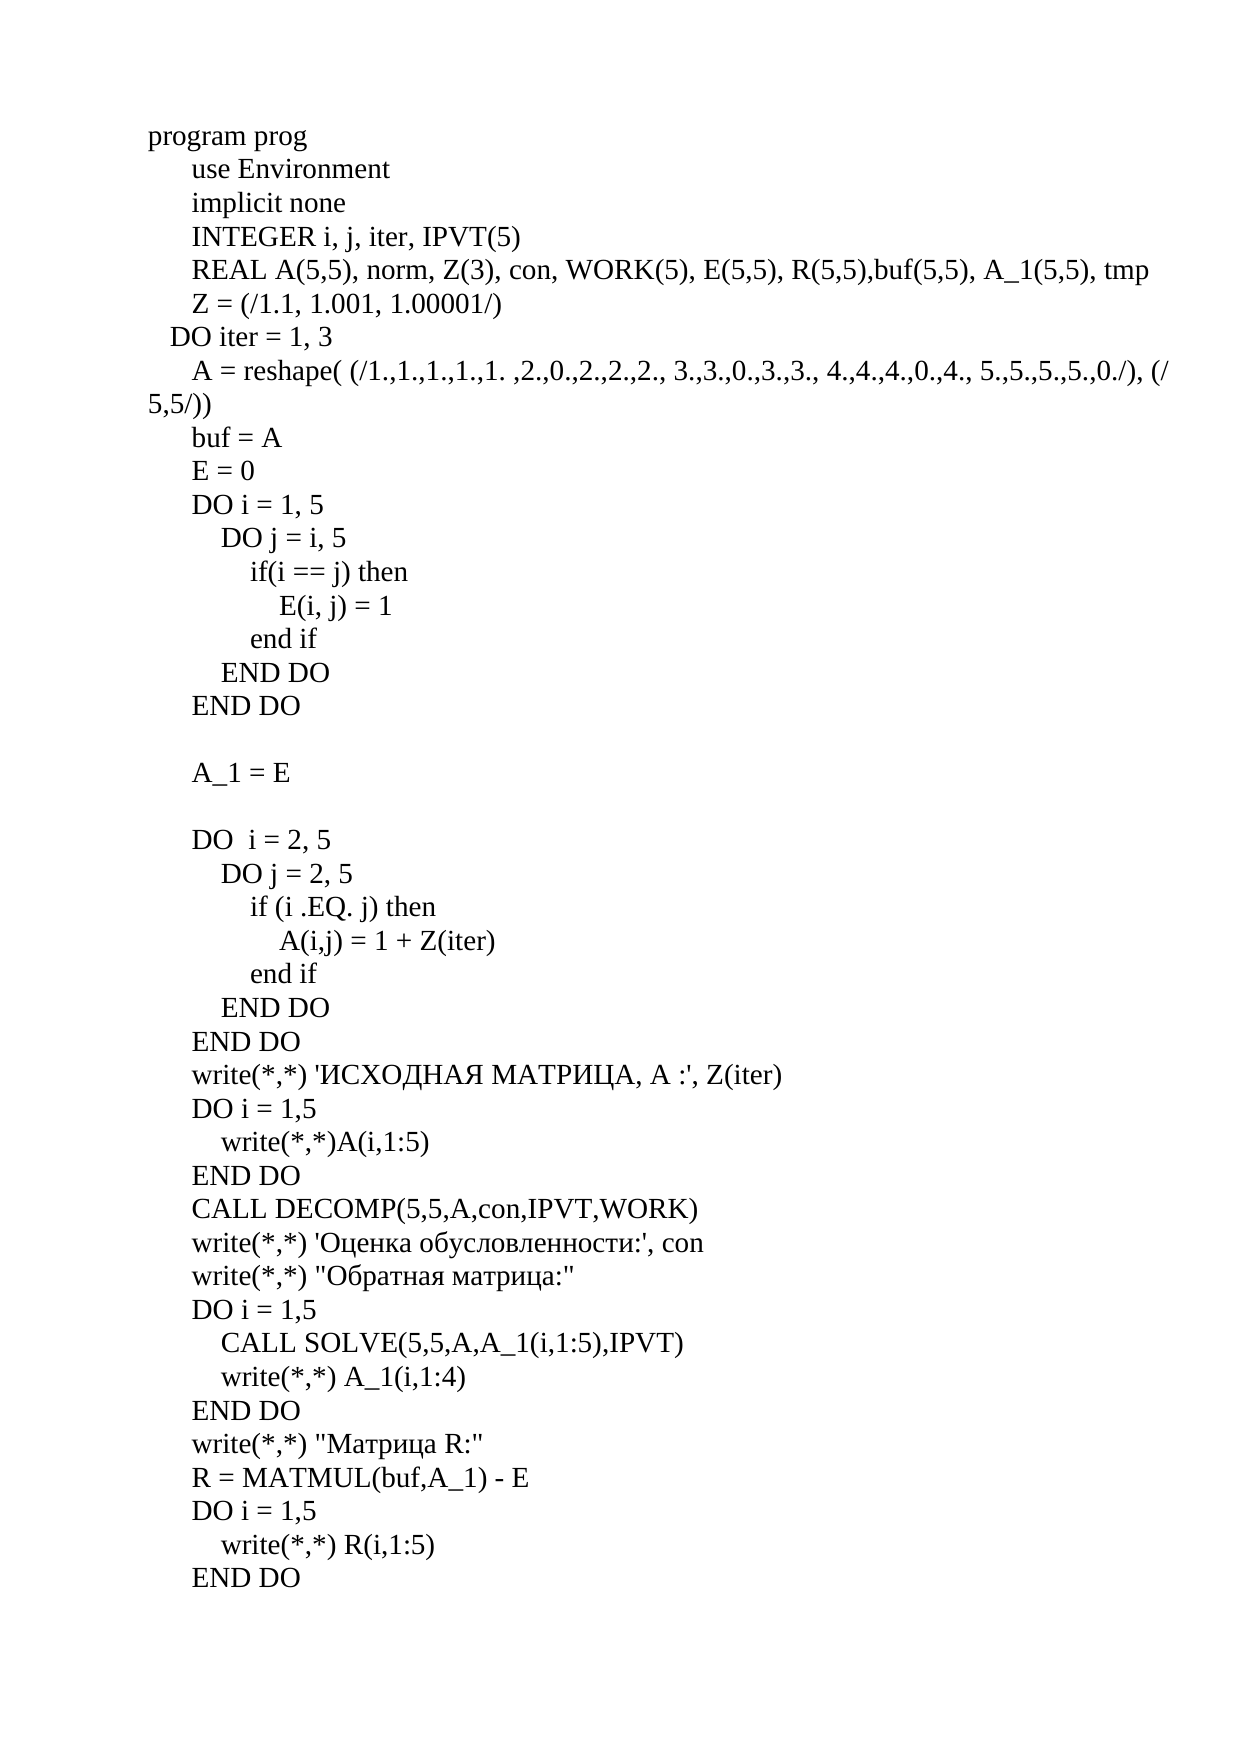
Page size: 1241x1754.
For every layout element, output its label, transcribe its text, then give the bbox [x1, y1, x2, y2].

text CALL DECOMP(5,5,A,con,IPVT,WORK) [148, 1191, 1181, 1225]
text DO i = 1, 5 [148, 487, 1181, 521]
text INTEGER i, j, iter, IPVT(5) [148, 219, 1181, 252]
text write(*,*) 'ИСХОДНАЯ МАТРИЦА, A :', Z(iter) [148, 1057, 1181, 1091]
text END DO [148, 1158, 1181, 1191]
text DO i = 2, 5 [148, 822, 1181, 856]
text Z = (/1.1, 1.001, 1.00001/) [148, 286, 1181, 319]
text END DO [148, 1393, 1181, 1426]
text R = MATMUL(buf,A_1) - E [148, 1460, 1181, 1493]
text END DO [148, 688, 1181, 722]
text DO i = 1,5 [148, 1493, 1181, 1527]
text end if [148, 621, 1181, 655]
text write(*,*)A(i,1:5) [148, 1124, 1181, 1158]
text DO iter = 1, 3 [148, 319, 1181, 353]
text END DO [148, 990, 1181, 1024]
text A_1 = E [148, 755, 1181, 789]
text A(i,j) = 1 + Z(iter) [148, 923, 1181, 957]
text DO i = 1,5 [148, 1292, 1181, 1326]
text write(*,*) R(i,1:5) [148, 1527, 1181, 1560]
text END DO [148, 1560, 1181, 1594]
text if (i .EQ. j) then [148, 889, 1181, 923]
text use Environment [148, 152, 1181, 185]
text DO i = 1,5 [148, 1091, 1181, 1124]
text write(*,*) A_1(i,1:4) [148, 1359, 1181, 1393]
text DO j = i, 5 [148, 521, 1181, 554]
text if(i == j) then [148, 554, 1181, 588]
text write(*,*) 'Оценка обусловленности:', con [148, 1225, 1181, 1258]
text REAL A(5,5), norm, Z(3), con, WORK(5), E(5,5), R(5,5),buf(5,5), A_1(5,5), tmp [148, 252, 1181, 286]
text write(*,*) "Обратная матрица:" [148, 1258, 1181, 1292]
text implicit none [148, 185, 1181, 219]
text END DO [148, 1024, 1181, 1057]
text write(*,*) "Матрица R:" [148, 1426, 1181, 1460]
text CALL SOLVE(5,5,A,A_1(i,1:5),IPVT) [148, 1326, 1181, 1359]
text E = 0 [148, 453, 1181, 487]
text E(i, j) = 1 [148, 588, 1181, 621]
text A = reshape( (/1.,1.,1.,1.,1. ,2.,0.,2.,2.,2., 3.,3.,0.,3.,3., 4.,4.,4.,0.,4., 5.,5.,5.,5.,0./), (/ 5,5/)) [148, 353, 1181, 420]
text DO j = 2, 5 [148, 856, 1181, 889]
text buf = A [148, 420, 1181, 453]
text end if [148, 957, 1181, 990]
text END DO [148, 655, 1181, 688]
text program prog [148, 118, 1181, 152]
